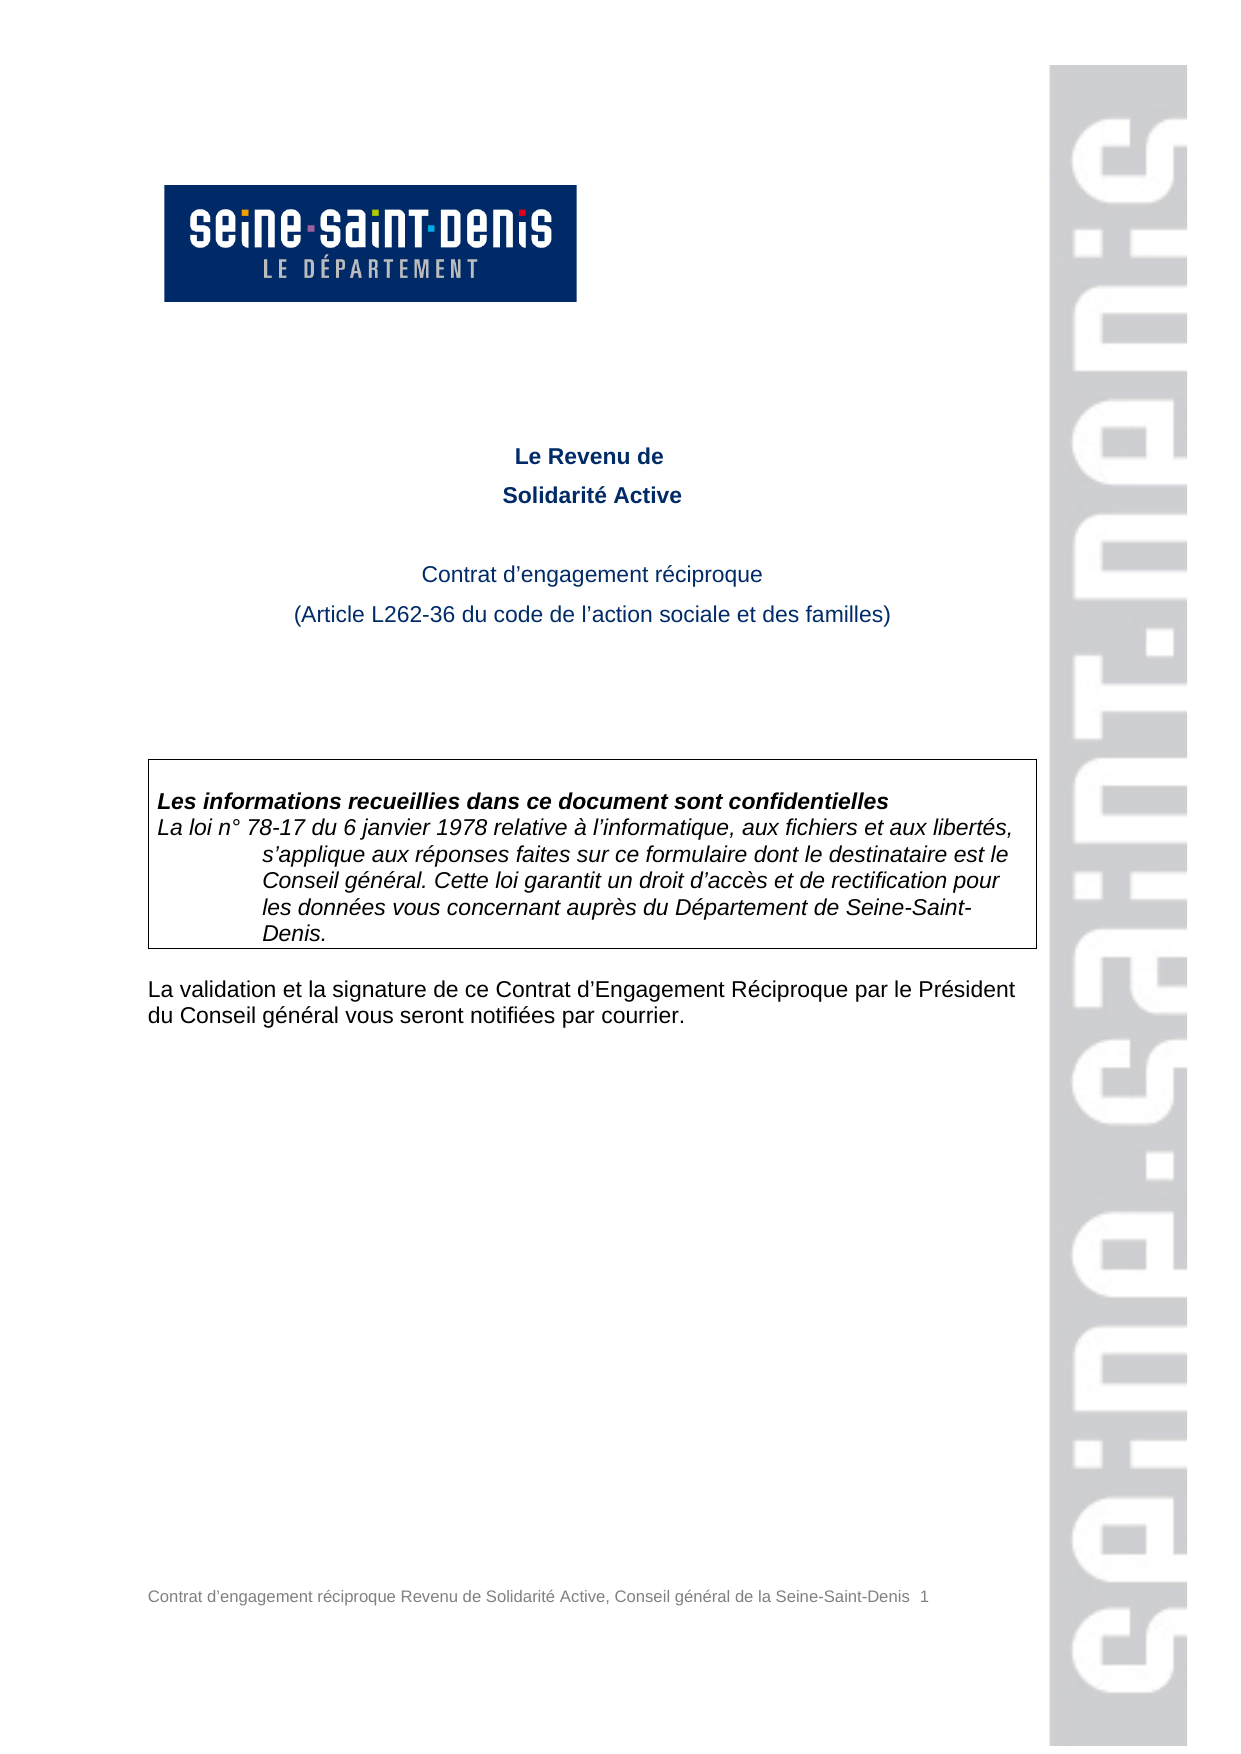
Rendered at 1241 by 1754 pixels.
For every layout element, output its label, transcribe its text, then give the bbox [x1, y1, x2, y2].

picture [1049, 65, 1188, 1746]
subtitle Le Revenu de [148, 443, 1037, 469]
text (Article L262-36 du code de l’action sociale et des familles) [148, 601, 1037, 627]
subtitle Solidarité Active [148, 482, 1037, 508]
subtitle La loi n° 78-17 du 6 janvier 1978 relative à l’informatique, aux fichiers et aux libertés, s’applique aux réponses faites sur ce formulaire dont le destinataire est le Conseil général. Cette loi garantit un droit d’accès et de rectification pour les données vous concernant auprès du Département de Seine-Saint-Denis. [149, 811, 1036, 948]
text La validation et la signature de ce Contrat d’Engagement Réciproque par le Président du Conseil général vous seront notifiées par courrier. [148, 976, 1037, 1028]
subtitle Les informations recueillies dans ce document sont confidentielles [149, 785, 1036, 811]
picture [164, 185, 577, 302]
text Contrat d’engagement réciproque [148, 561, 1037, 587]
